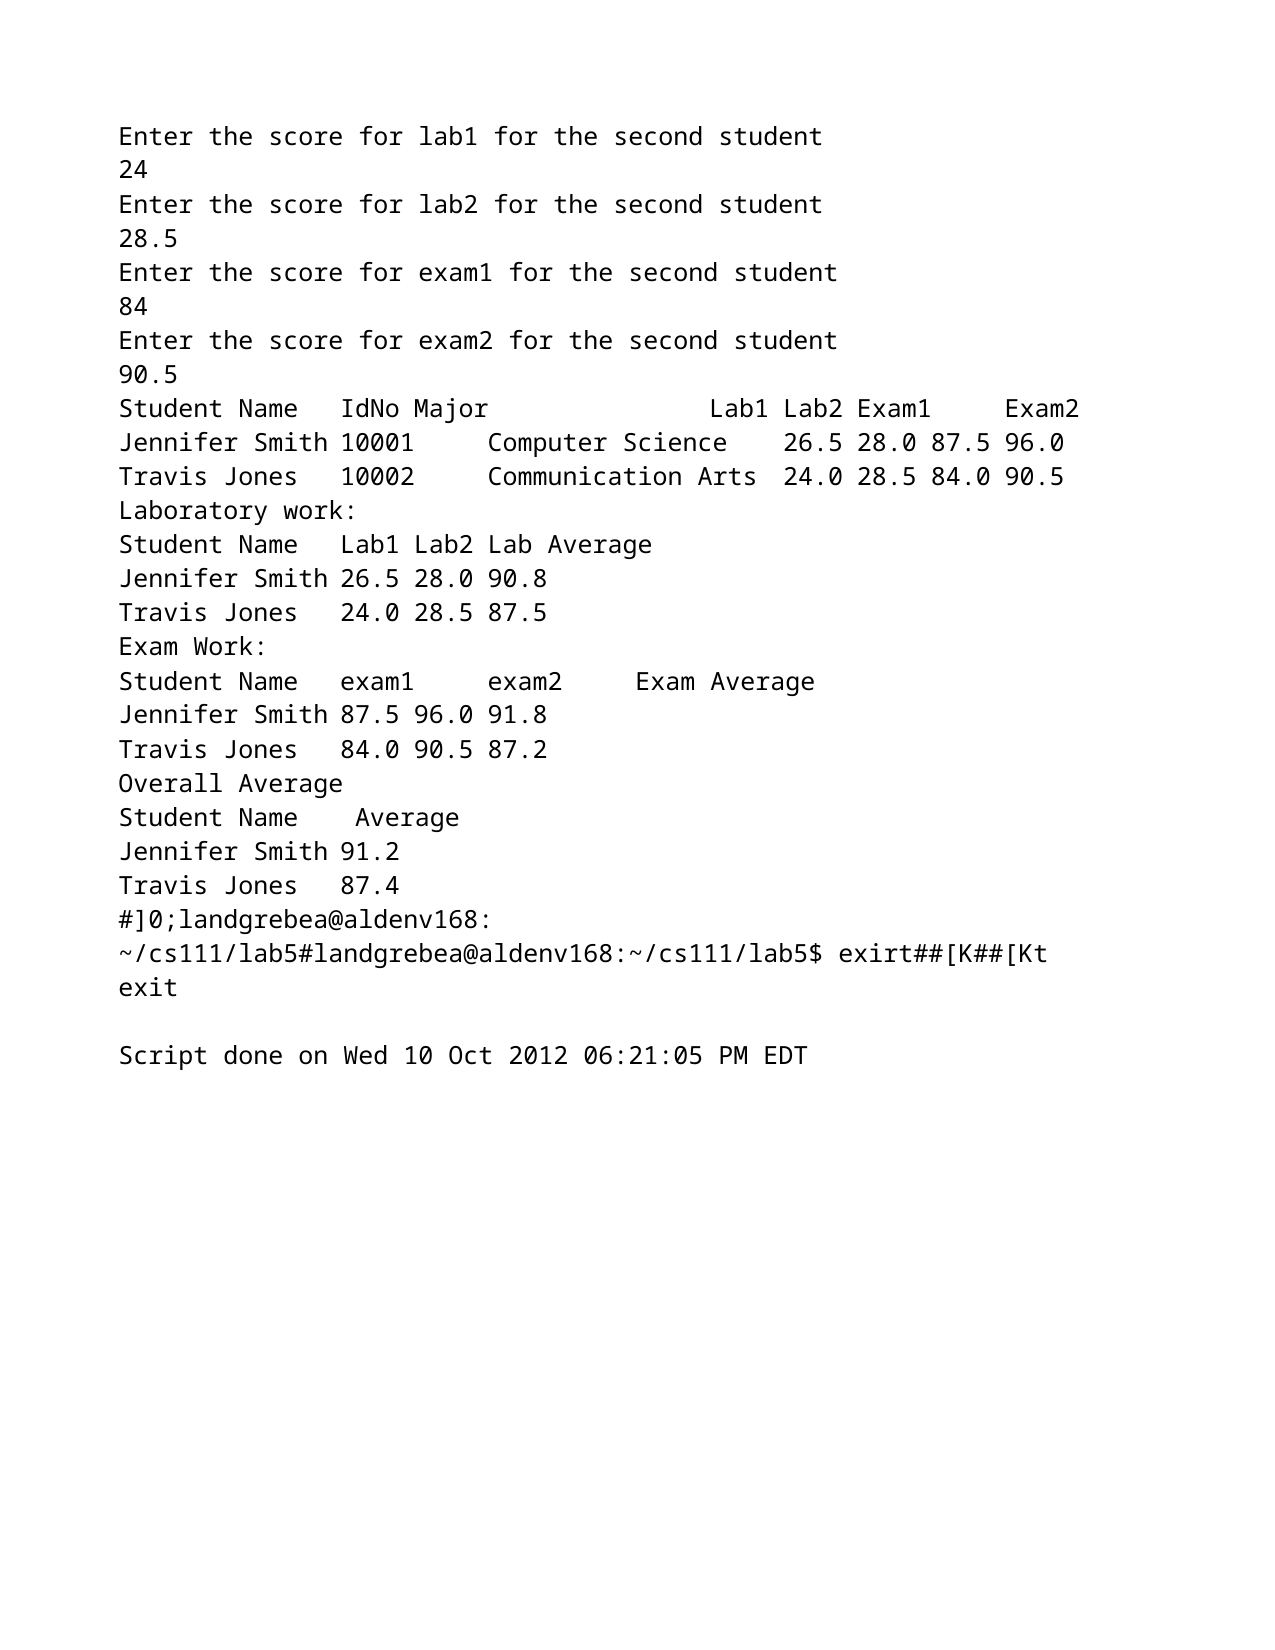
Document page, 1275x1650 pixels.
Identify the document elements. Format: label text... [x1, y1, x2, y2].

text Enter the score for lab2 for the second student [118, 186, 1157, 220]
text Jennifer Smith 10001 Computer Science 26.5 28.0 87.5 96.0 [118, 425, 1157, 459]
text exit [118, 970, 1157, 1004]
text Jennifer Smith 91.2 [118, 833, 1157, 867]
text Exam Work: [118, 629, 1157, 663]
text Enter the score for exam1 for the second student [118, 254, 1157, 288]
text Enter the score for exam2 for the second student [118, 322, 1157, 357]
text Student Name Lab1 Lab2 Lab Average [118, 527, 1157, 561]
text 28.5 [118, 220, 1157, 254]
text Travis Jones 84.0 90.5 87.2 [118, 731, 1157, 765]
text 90.5 [118, 357, 1157, 391]
text Enter the score for lab1 for the second student [118, 118, 1157, 152]
text Student Name IdNo Major Lab1 Lab2 Exam1 Exam2 [118, 391, 1157, 425]
text #]0;landgrebea@aldenv168: ~/cs111/lab5#landgrebea@aldenv168:~/cs111/lab5$ exirt##[K##[Kt [118, 902, 1157, 970]
text Overall Average [118, 765, 1157, 799]
text Travis Jones 24.0 28.5 87.5 [118, 595, 1157, 629]
text Student Name Average [118, 799, 1157, 833]
text 84 [118, 288, 1157, 322]
text Jennifer Smith 87.5 96.0 91.8 [118, 697, 1157, 731]
text Script done on Wed 10 Oct 2012 06:21:05 PM EDT [118, 1004, 1157, 1101]
text Travis Jones 10002 Communication Arts 24.0 28.5 84.0 90.5 [118, 459, 1157, 493]
text Laboratory work: [118, 493, 1157, 527]
text Student Name exam1 exam2 Exam Average [118, 663, 1157, 697]
text Travis Jones 87.4 [118, 867, 1157, 902]
text Jennifer Smith 26.5 28.0 90.8 [118, 561, 1157, 595]
text 24 [118, 152, 1157, 186]
